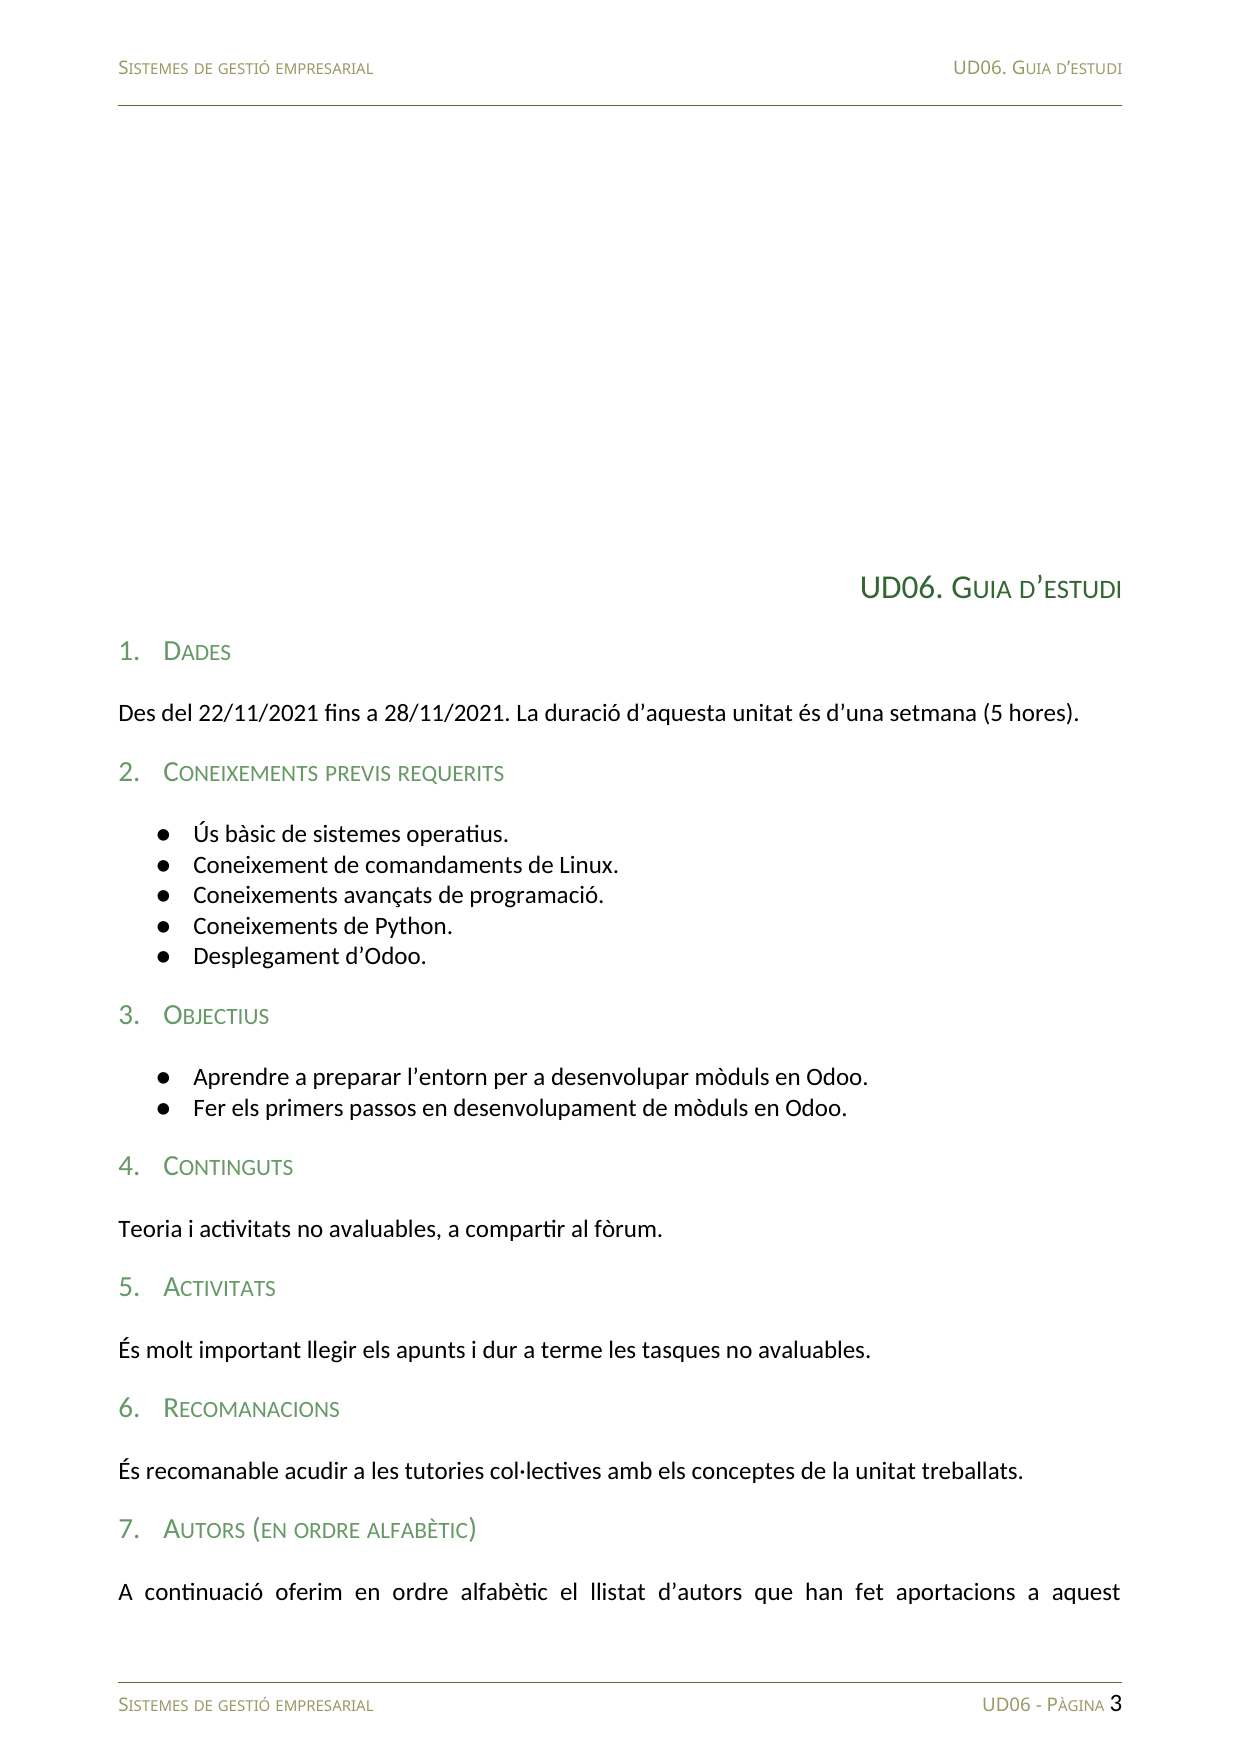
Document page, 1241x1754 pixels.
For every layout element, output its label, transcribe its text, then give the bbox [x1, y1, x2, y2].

text A continuació oferim en ordre alfabètic el llistat d’autors que han fet aportacions a aquest [118, 1576, 1122, 1607]
text És recomanable acudir a les tutories col·lectives amb els conceptes de la unitat treballats. [118, 1455, 1122, 1486]
subtitle Objectius [118, 996, 1122, 1031]
text UD06. Guia d’estudi [118, 566, 1122, 607]
list Desplegament d’Odoo. [156, 940, 1122, 971]
list Coneixement de comandaments de Linux. [156, 849, 1122, 879]
subtitle Coneixements previs requerits [118, 753, 1122, 788]
subtitle Continguts [118, 1147, 1122, 1183]
list Ús bàsic de sistemes operatius. [156, 818, 1122, 849]
list Coneixements avançats de programació. [156, 879, 1122, 910]
subtitle Activitats [118, 1268, 1122, 1304]
subtitle Recomanacions [118, 1389, 1122, 1425]
subtitle Autors (en ordre alfabètic) [118, 1510, 1122, 1546]
text És molt important llegir els apunts i dur a terme les tasques no avaluables. [118, 1334, 1122, 1364]
subtitle Dades [118, 632, 1122, 667]
list Coneixements de Python. [156, 910, 1122, 940]
text Des del 22/11/2021 fins a 28/11/2021. La duració d’aquesta unitat és d’una setmana (5 hores). [118, 697, 1122, 728]
list Aprendre a preparar l’entorn per a desenvolupar mòduls en Odoo. [156, 1061, 1122, 1092]
text Teoria i activitats no avaluables, a compartir al fòrum. [118, 1213, 1122, 1243]
list Fer els primers passos en desenvolupament de mòduls en Odoo. [156, 1092, 1122, 1122]
